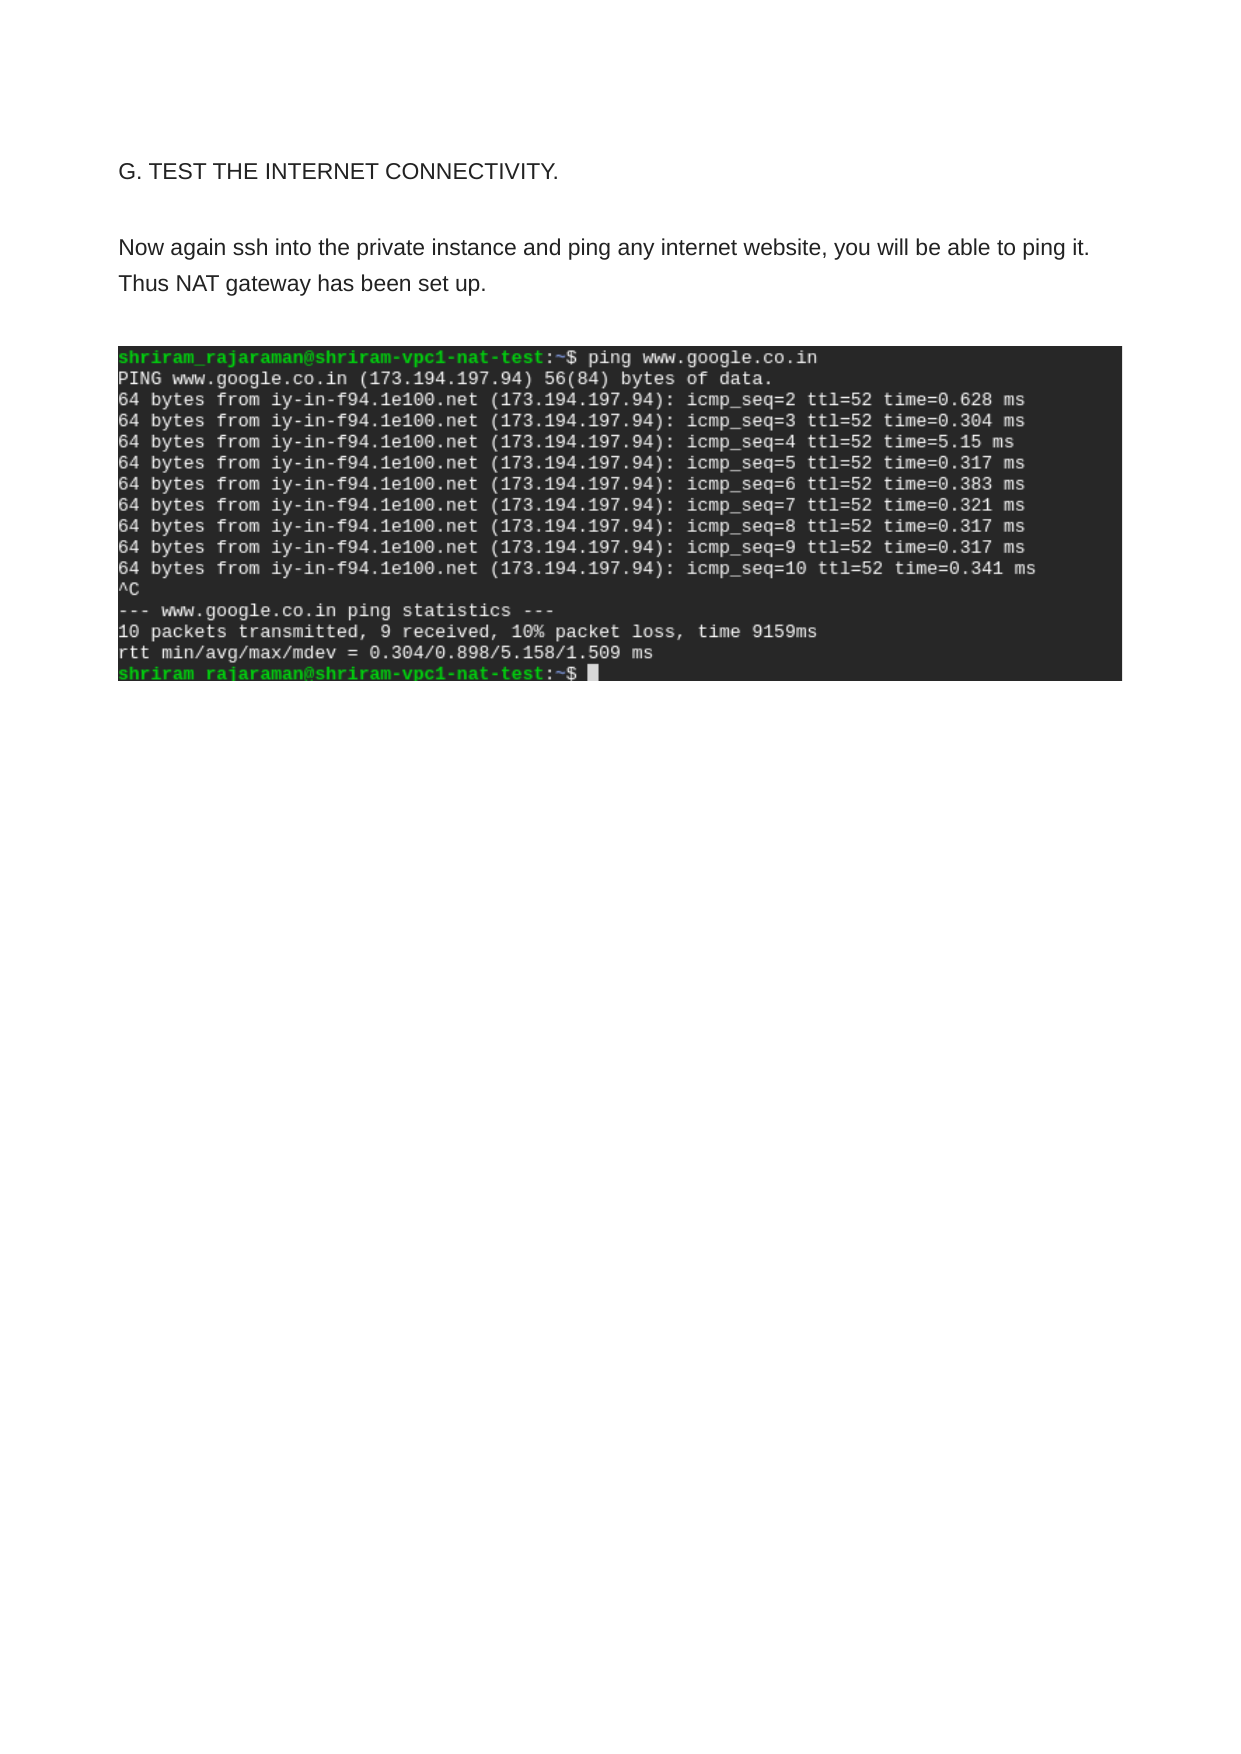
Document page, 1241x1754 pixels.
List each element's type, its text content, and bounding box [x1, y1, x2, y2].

text G. TEST THE INTERNET CONNECTIVITY. [118, 158, 1122, 184]
text Thus NAT gateway has been set up. [118, 270, 1122, 296]
picture [118, 346, 1123, 681]
text Now again ssh into the private instance and ping any internet website, you will be able to ping it. [118, 234, 1122, 260]
